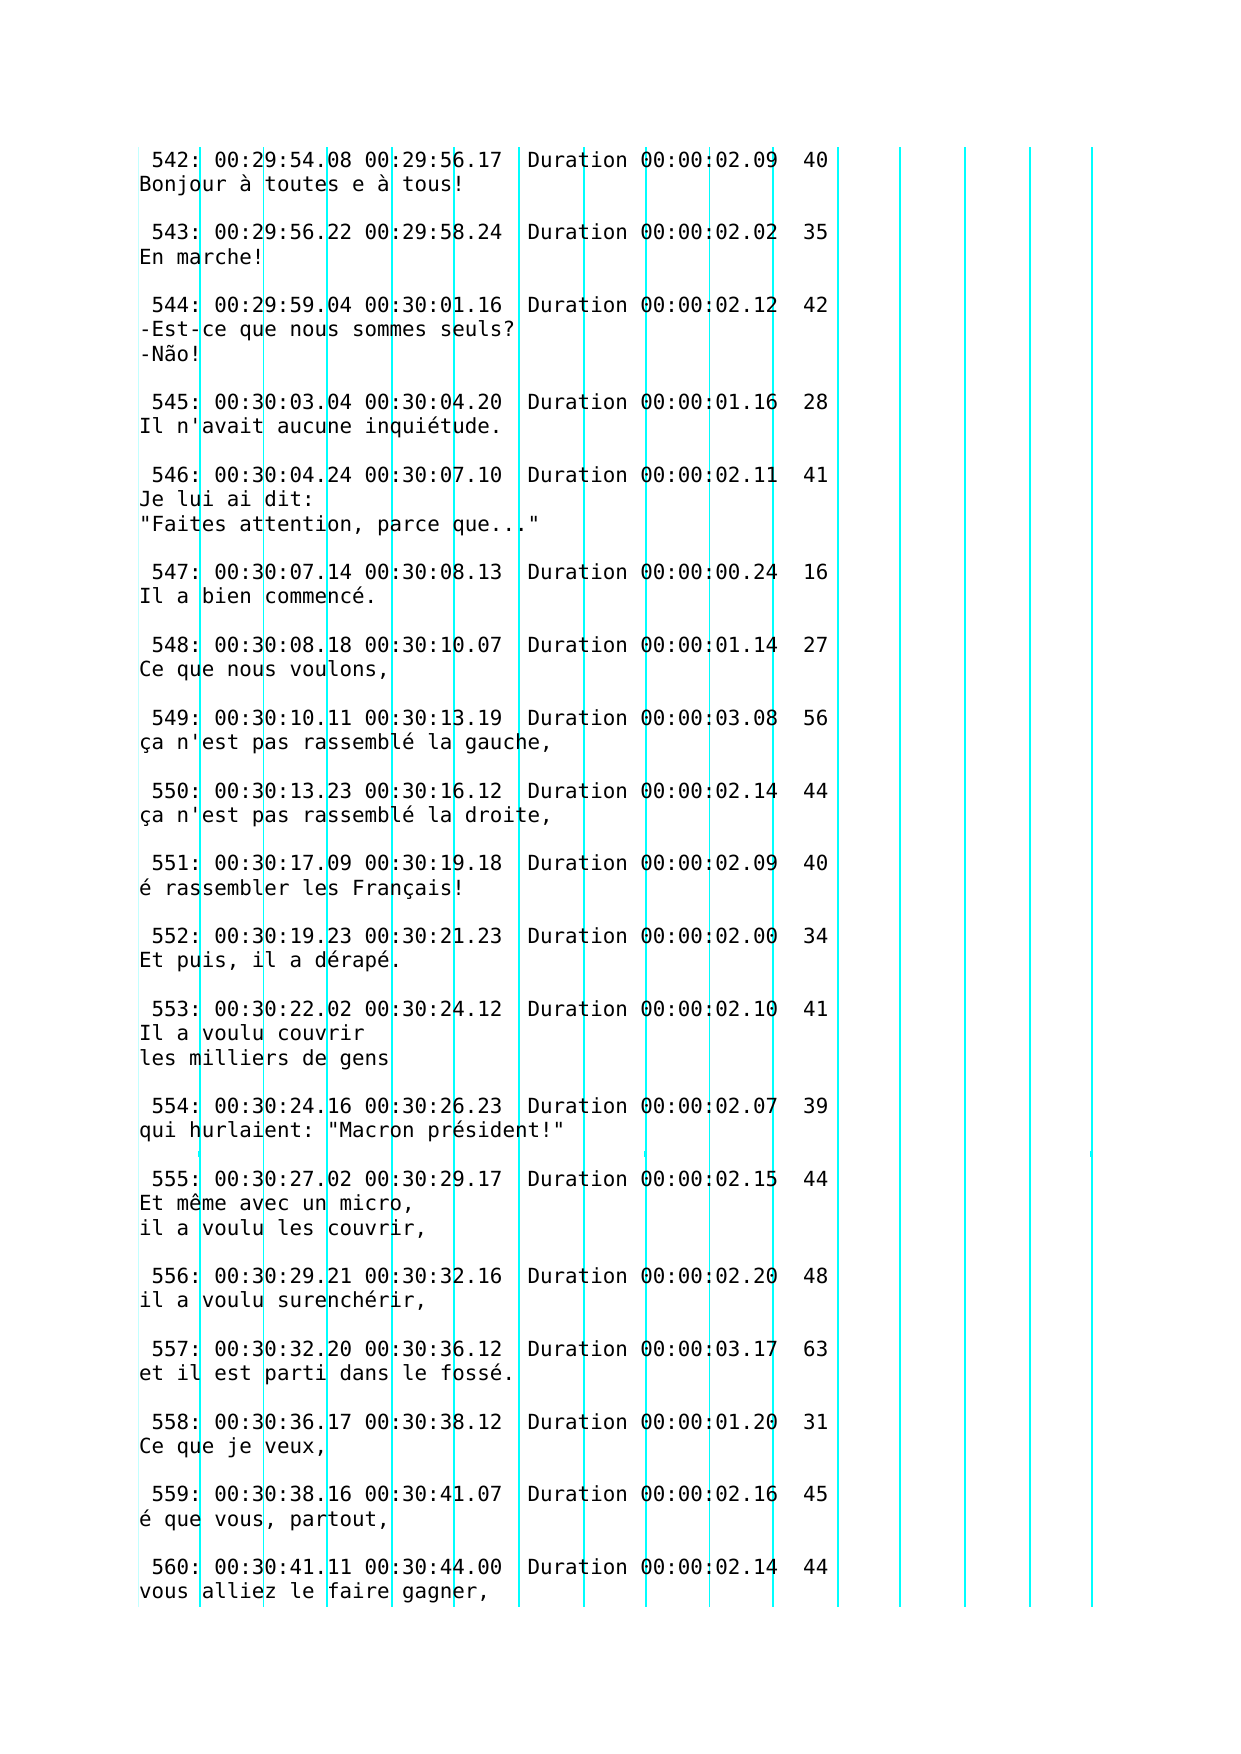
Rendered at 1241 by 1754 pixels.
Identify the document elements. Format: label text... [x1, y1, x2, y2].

picture [138, 147, 1102, 1607]
text 547: 00:30:07.14 00:30:08.13 Duration 00:00:00.24 16 [139, 560, 1101, 584]
text 555: 00:30:27.02 00:30:29.17 Duration 00:00:02.15 44 [139, 1167, 1101, 1191]
text 548: 00:30:08.18 00:30:10.07 Duration 00:00:01.14 27 [139, 633, 1101, 657]
text Et puis, il a dérapé. [139, 948, 1101, 973]
text Il a voulu couvrir [139, 1021, 1101, 1046]
text ça n'est pas rassemblé la gauche, [139, 730, 1101, 754]
text 549: 00:30:10.11 00:30:13.19 Duration 00:00:03.08 56 [139, 706, 1101, 730]
text é que vous, partout, [139, 1507, 1101, 1531]
text 552: 00:30:19.23 00:30:21.23 Duration 00:00:02.00 34 [139, 924, 1101, 948]
text 559: 00:30:38.16 00:30:41.07 Duration 00:00:02.16 45 [139, 1482, 1101, 1507]
text é rassembler les Français! [139, 876, 1101, 900]
text les milliers de gens [139, 1046, 1101, 1070]
text 545: 00:30:03.04 00:30:04.20 Duration 00:00:01.16 28 [139, 390, 1101, 414]
text Ce que nous voulons, [139, 657, 1101, 682]
text -Não! [139, 342, 1101, 366]
text vous alliez le faire gagner, [139, 1579, 1101, 1604]
text 558: 00:30:36.17 00:30:38.12 Duration 00:00:01.20 31 [139, 1410, 1101, 1434]
text 554: 00:30:24.16 00:30:26.23 Duration 00:00:02.07 39 [139, 1094, 1101, 1118]
text et il est parti dans le fossé. [139, 1361, 1101, 1385]
text -Est-ce que nous sommes seuls? [139, 317, 1101, 342]
text ça n'est pas rassemblé la droite, [139, 803, 1101, 827]
text 560: 00:30:41.11 00:30:44.00 Duration 00:00:02.14 44 [139, 1555, 1101, 1579]
text il a voulu surenchérir, [139, 1288, 1101, 1313]
text En marche! [139, 245, 1101, 269]
text 553: 00:30:22.02 00:30:24.12 Duration 00:00:02.10 41 [139, 997, 1101, 1021]
text Il n'avait aucune inquiétude. [139, 414, 1101, 439]
text Ce que je veux, [139, 1434, 1101, 1458]
text 557: 00:30:32.20 00:30:36.12 Duration 00:00:03.17 63 [139, 1337, 1101, 1361]
text 550: 00:30:13.23 00:30:16.12 Duration 00:00:02.14 44 [139, 779, 1101, 803]
text "Faites attention, parce que..." [139, 512, 1101, 536]
text Il a bien commencé. [139, 584, 1101, 609]
text il a voulu les couvrir, [139, 1216, 1101, 1240]
text 546: 00:30:04.24 00:30:07.10 Duration 00:00:02.11 41 [139, 463, 1101, 487]
text Je lui ai dit: [139, 487, 1101, 512]
text 551: 00:30:17.09 00:30:19.18 Duration 00:00:02.09 40 [139, 851, 1101, 876]
text qui hurlaient: "Macron président!" [139, 1118, 1101, 1143]
text 556: 00:30:29.21 00:30:32.16 Duration 00:00:02.20 48 [139, 1264, 1101, 1288]
text 542: 00:29:54.08 00:29:56.17 Duration 00:00:02.09 40 [139, 148, 1101, 172]
text Et même avec un micro, [139, 1191, 1101, 1216]
text 543: 00:29:56.22 00:29:58.24 Duration 00:00:02.02 35 [139, 220, 1101, 245]
text 544: 00:29:59.04 00:30:01.16 Duration 00:00:02.12 42 [139, 293, 1101, 317]
text Bonjour à toutes e à tous! [139, 172, 1101, 196]
